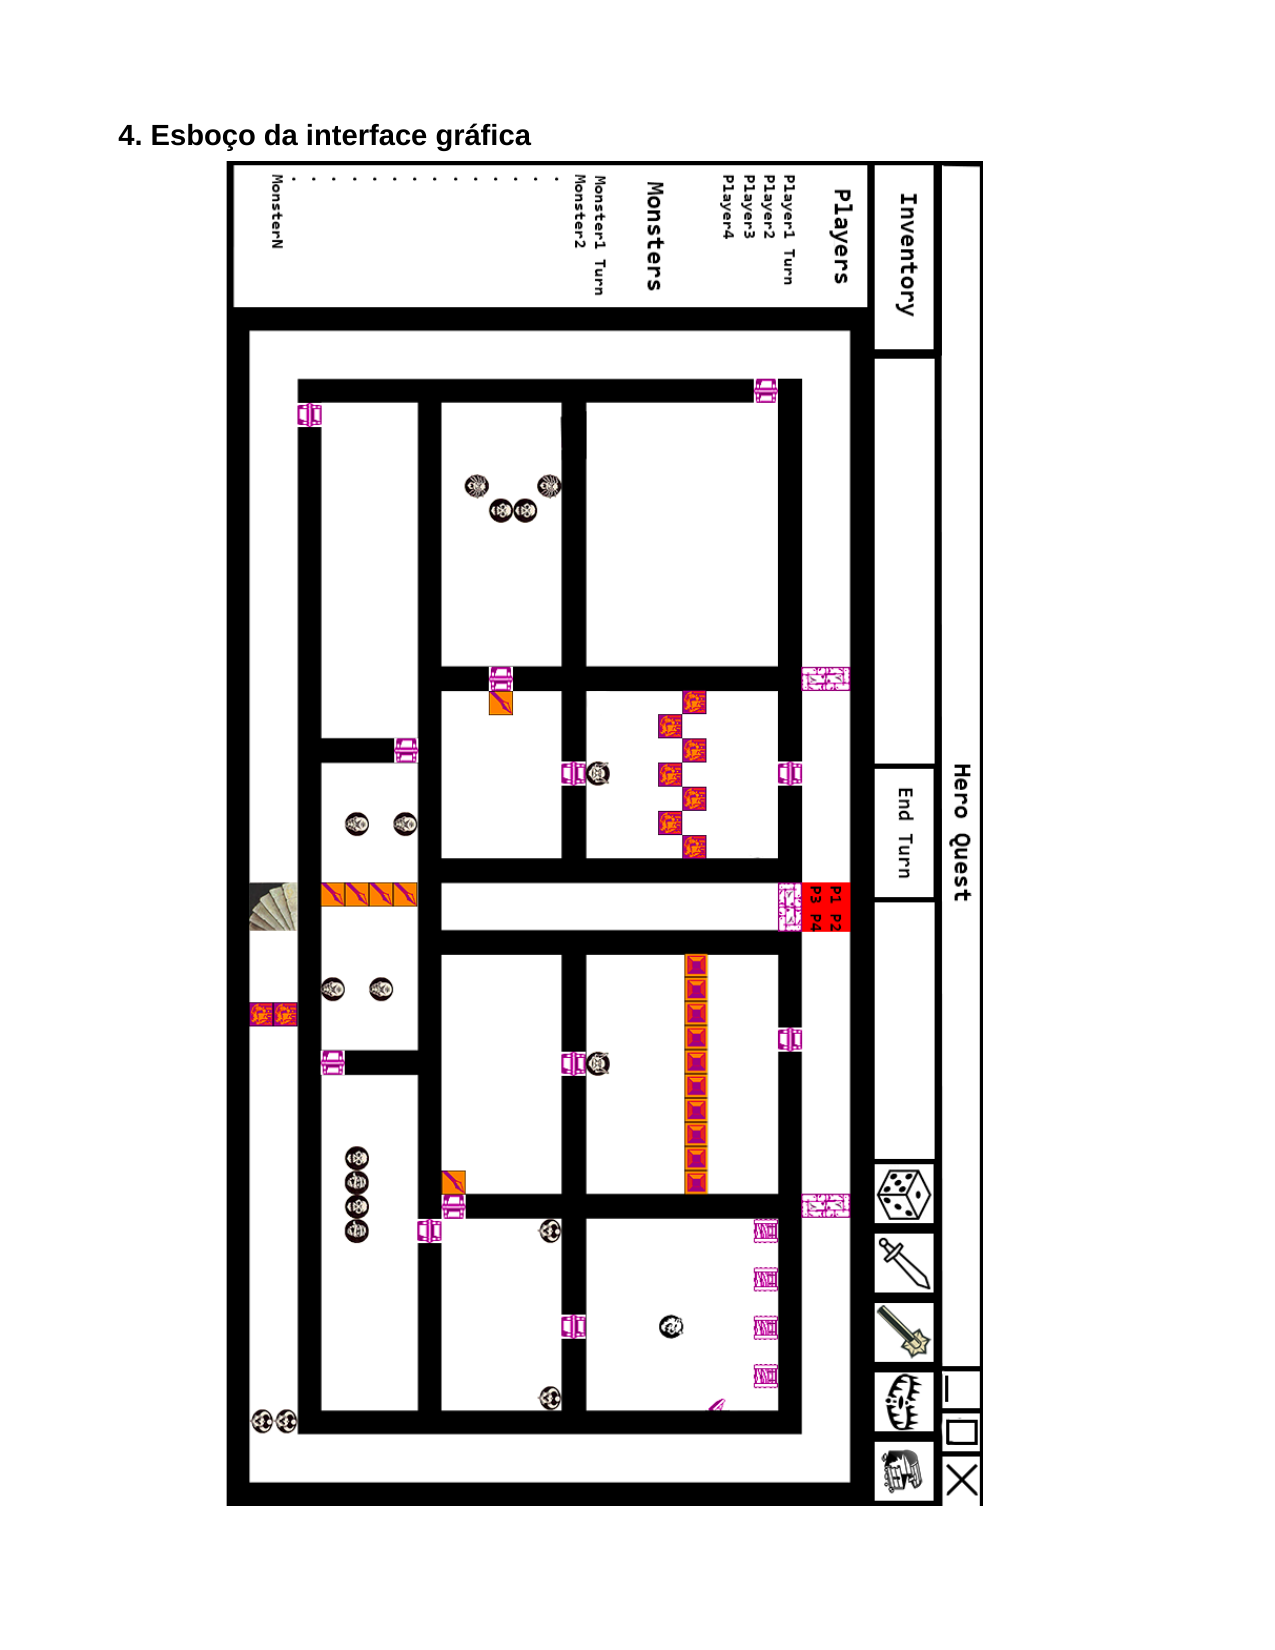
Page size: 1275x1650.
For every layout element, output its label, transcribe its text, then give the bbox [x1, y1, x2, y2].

subtitle 4. Esboço da interface gráfica [118, 118, 1157, 152]
picture [226, 161, 983, 1506]
